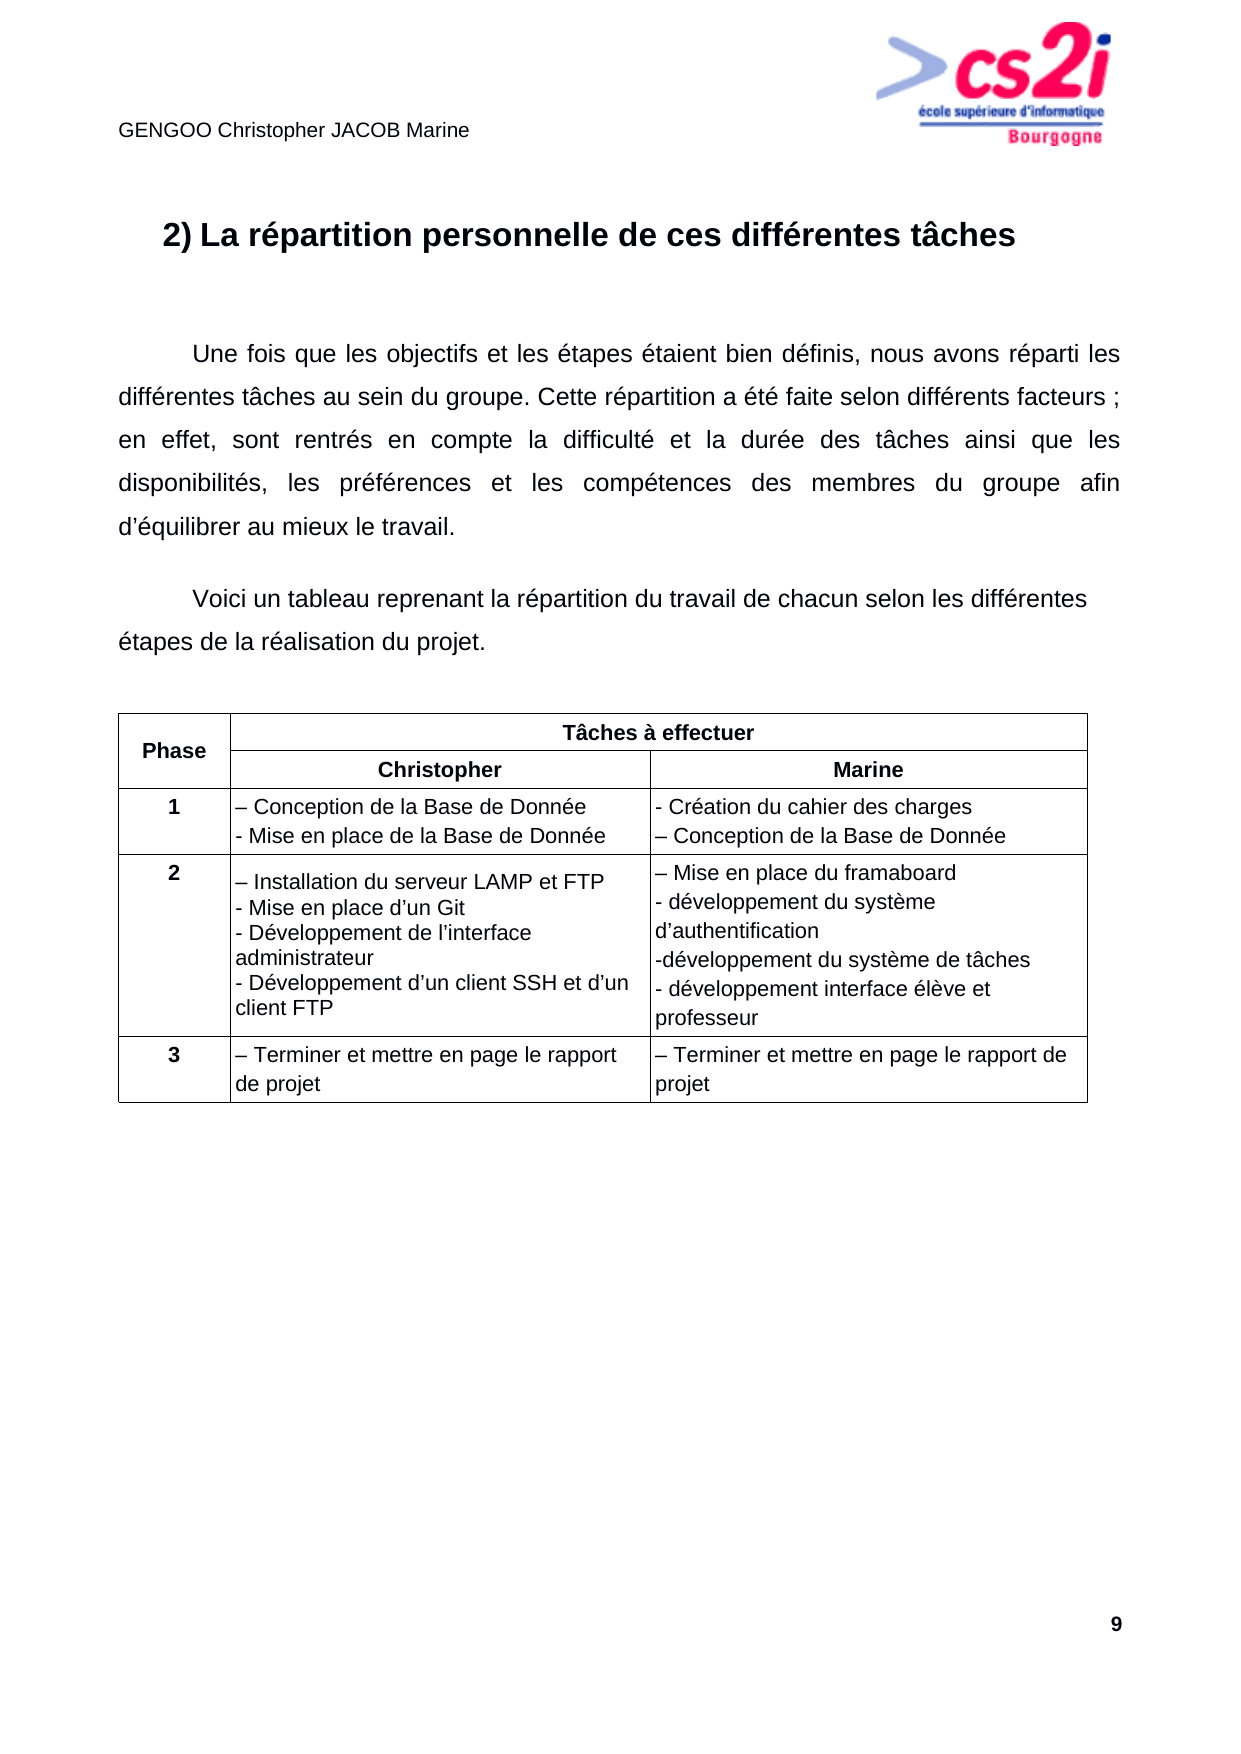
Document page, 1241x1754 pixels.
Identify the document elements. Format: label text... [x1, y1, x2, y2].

table_header Tâches à effectuer [231, 714, 1087, 750]
table_cell – Installation du serveur LAMP et FTP - Mise en place d’un Git - Développement de l’interface administrateur - Développement d’un client SSH et d’un client FTP [231, 855, 650, 1036]
table_cell Marine [651, 751, 1087, 787]
picture [876, 22, 1111, 146]
table_cell Christopher [231, 751, 650, 787]
table_header Phase [119, 714, 230, 787]
text Une fois que les objectifs et les étapes étaient bien définis, nous avons réparti les différentes tâches au sein du groupe. Cette répartition a été faite selon différents facteurs ; en effet, sont rentrés en compte la difficulté et la durée des tâches ainsi que les disponibilités, les préférences et les compétences des membres du groupe afin d’équilibrer au mieux le travail. [118, 339, 1122, 540]
table_cell – Conception de la Base de Donnée - Mise en place de la Base de Donnée [231, 789, 650, 854]
text Voici un tableau reprenant la répartition du travail de chacun selon les différentes étapes de la réalisation du projet. [118, 584, 1122, 656]
list La répartition personnelle de ces différentes tâches [162, 215, 1122, 253]
table_cell – Terminer et mettre en page le rapport de projet [651, 1037, 1087, 1102]
table_cell 2 [119, 855, 230, 1036]
table_cell - Création du cahier des charges – Conception de la Base de Donnée [651, 789, 1087, 854]
table_cell – Mise en place du framaboard - développement du système d’authentification -développement du système de tâches - développement interface élève et professeur [651, 855, 1087, 1036]
table_cell 3 [119, 1037, 230, 1102]
table_cell 1 [119, 789, 230, 854]
table_cell – Terminer et mettre en page le rapport de projet [231, 1037, 650, 1102]
